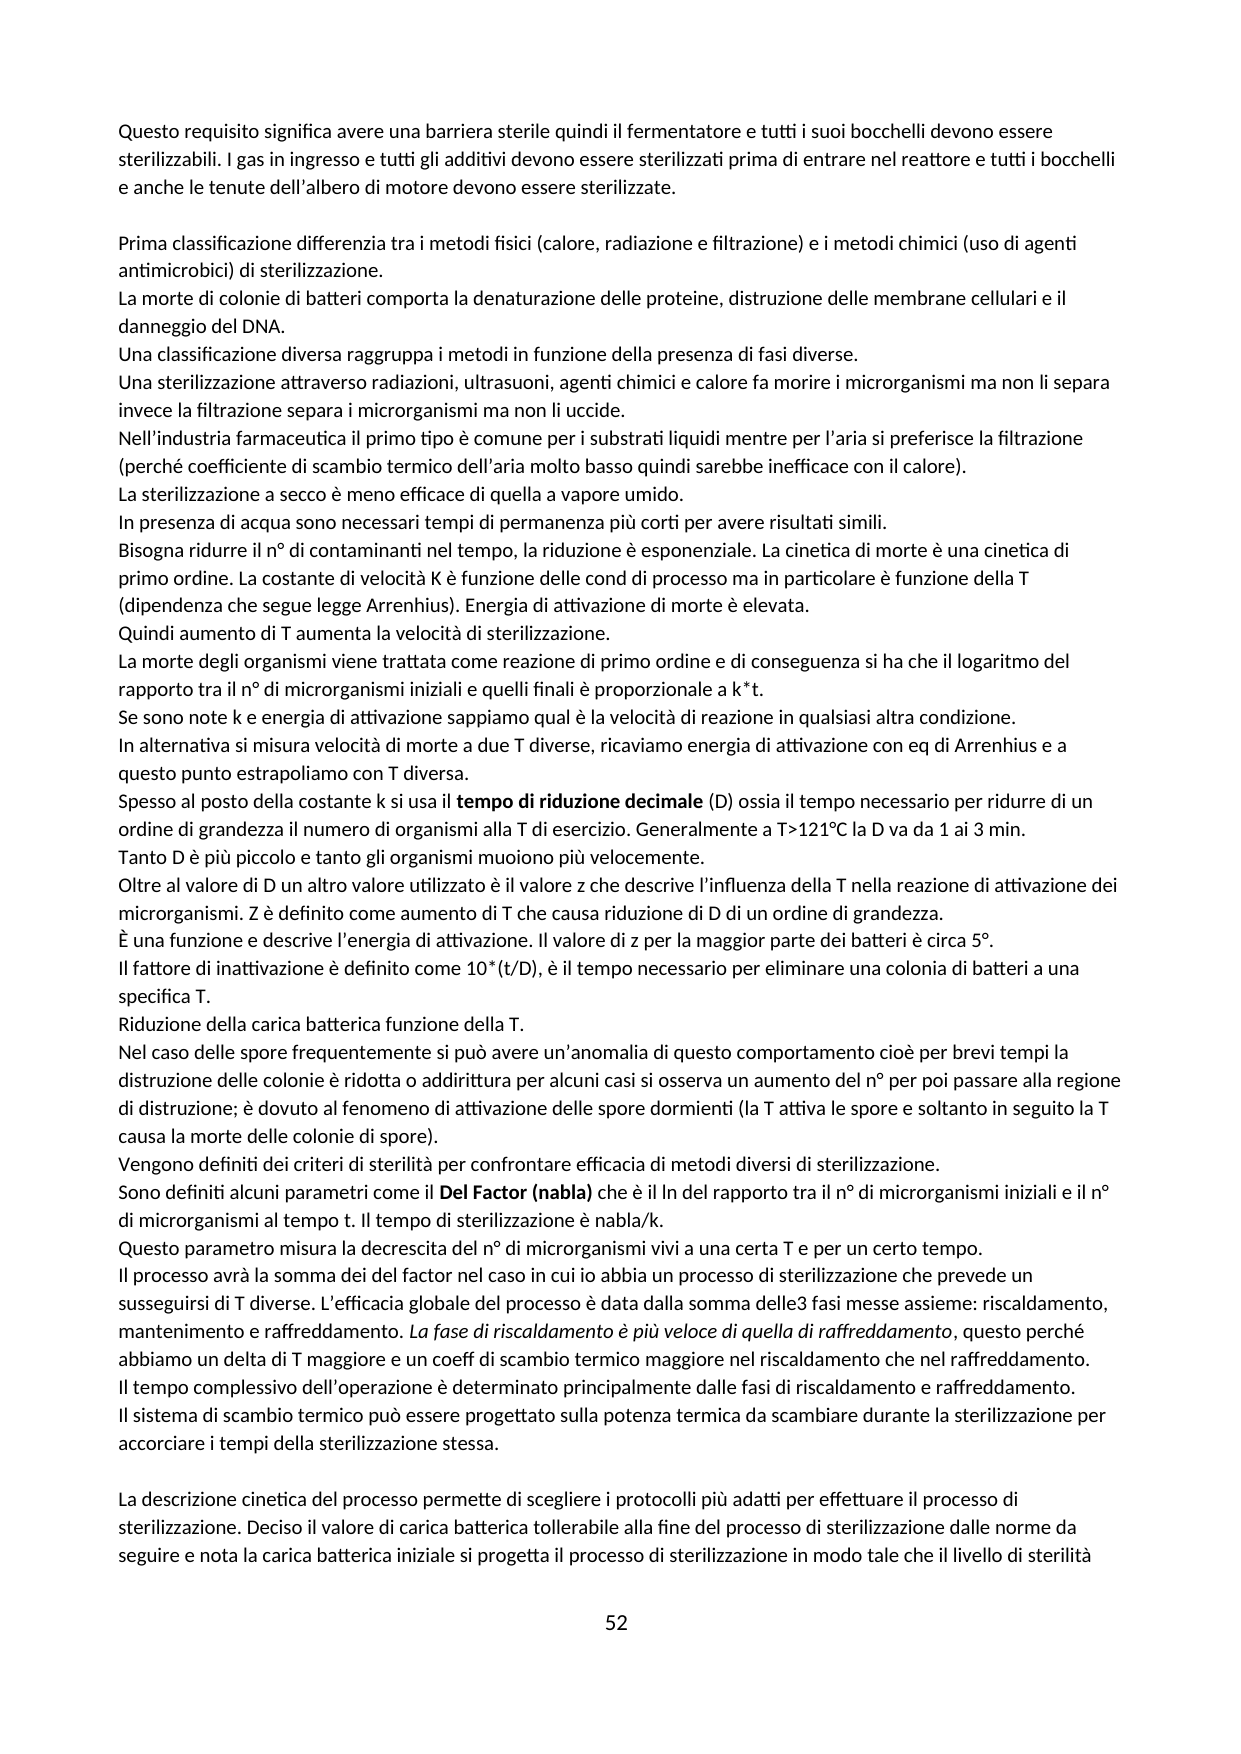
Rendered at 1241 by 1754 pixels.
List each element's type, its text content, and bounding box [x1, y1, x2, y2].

text Questo requisito significa avere una barriera sterile quindi il fermentatore e tutti i suoi bocchelli devono essere sterilizzabili. I gas in ingresso e tutti gli additivi devono essere sterilizzati prima di entrare nel reattore e tutti i bocchelli e anche le tenute dell’albero di motore devono essere sterilizzate. Prima classificazione differenzia tra i metodi fisici (calore, radiazione e filtrazione) e i metodi chimici (uso di agenti antimicrobici) di sterilizzazione. La morte di colonie di batteri comporta la denaturazione delle proteine, distruzione delle membrane cellulari e il danneggio del DNA. Una classificazione diversa raggruppa i metodi in funzione della presenza di fasi diverse. Una sterilizzazione attraverso radiazioni, ultrasuoni, agenti chimici e calore fa morire i microrganismi ma non li separa invece la filtrazione separa i microrganismi ma non li uccide. Nell’industria farmaceutica il primo tipo è comune per i substrati liquidi mentre per l’aria si preferisce la filtrazione (perché coefficiente di scambio termico dell’aria molto basso quindi sarebbe inefficace con il calore). La sterilizzazione a secco è meno efficace di quella a vapore umido. In presenza di acqua sono necessari tempi di permanenza più corti per avere risultati simili. Bisogna ridurre il n° di contaminanti nel tempo, la riduzione è esponenziale. La cinetica di morte è una cinetica di primo ordine. La costante di velocità K è funzione delle cond di processo ma in particolare è funzione della T (dipendenza che segue legge Arrenhius). Energia di attivazione di morte è elevata. Quindi aumento di T aumenta la velocità di sterilizzazione. La morte degli organismi viene trattata come reazione di primo ordine e di conseguenza si ha che il logaritmo del rapporto tra il n° di microrganismi iniziali e quelli finali è proporzionale a k*t. Se sono note k e energia di attivazione sappiamo qual è la velocità di reazione in qualsiasi altra condizione. In alternativa si misura velocità di morte a due T diverse, ricaviamo energia di attivazione con eq di Arrenhius e a questo punto estrapoliamo con T diversa. Spesso al posto della costante k si usa il tempo di riduzione decimale (D) ossia il tempo necessario per ridurre di un ordine di grandezza il numero di organismi alla T di esercizio. Generalmente a T>121°C la D va da 1 ai 3 min. Tanto D è più piccolo e tanto gli organismi muoiono più velocemente. Oltre al valore di D un altro valore utilizzato è il valore z che descrive l’influenza della T nella reazione di attivazione dei microrganismi. Z è definito come aumento di T che causa riduzione di D di un ordine di grandezza. È una funzione e descrive l’energia di attivazione. Il valore di z per la maggior parte dei batteri è circa 5°. Il fattore di inattivazione è definito come 10*(t/D), è il tempo necessario per eliminare una colonia di batteri a una specifica T. Riduzione della carica batterica funzione della T. Nel caso delle spore frequentemente si può avere un’anomalia di questo comportamento cioè per brevi tempi la distruzione delle colonie è ridotta o addirittura per alcuni casi si osserva un aumento del n° per poi passare alla regione di distruzione; è dovuto al fenomeno di attivazione delle spore dormienti (la T attiva le spore e soltanto in seguito la T causa la morte delle colonie di spore). Vengono definiti dei criteri di sterilità per confrontare efficacia di metodi diversi di sterilizzazione. Sono definiti alcuni parametri come il Del Factor (nabla) che è il ln del rapporto tra il n° di microrganismi iniziali e il n° di microrganismi al tempo t. Il tempo di sterilizzazione è nabla/k. Questo parametro misura la decrescita del n° di microrganismi vivi a una certa T e per un certo tempo. Il processo avrà la somma dei del factor nel caso in cui io abbia un processo di sterilizzazione che prevede un susseguirsi di T diverse. L’efficacia globale del processo è data dalla somma delle3 fasi messe assieme: riscaldamento, mantenimento e raffreddamento. La fase di riscaldamento è più veloce di quella di raffreddamento, questo perché abbiamo un delta di T maggiore e un coeff di scambio termico maggiore nel riscaldamento che nel raffreddamento. Il tempo complessivo dell’operazione è determinato principalmente dalle fasi di riscaldamento e raffreddamento. Il sistema di scambio termico può essere progettato sulla potenza termica da scambiare durante la sterilizzazione per accorciare i tempi della sterilizzazione stessa. La descrizione cinetica del processo permette di scegliere i protocolli più adatti per effettuare il processo di sterilizzazione. Deciso il valore di carica batterica tollerabile alla fine del processo di sterilizzazione dalle norme da seguire e nota la carica batterica iniziale si progetta il processo di sterilizzazione in modo tale che il livello di sterilità [118, 118, 1124, 1567]
